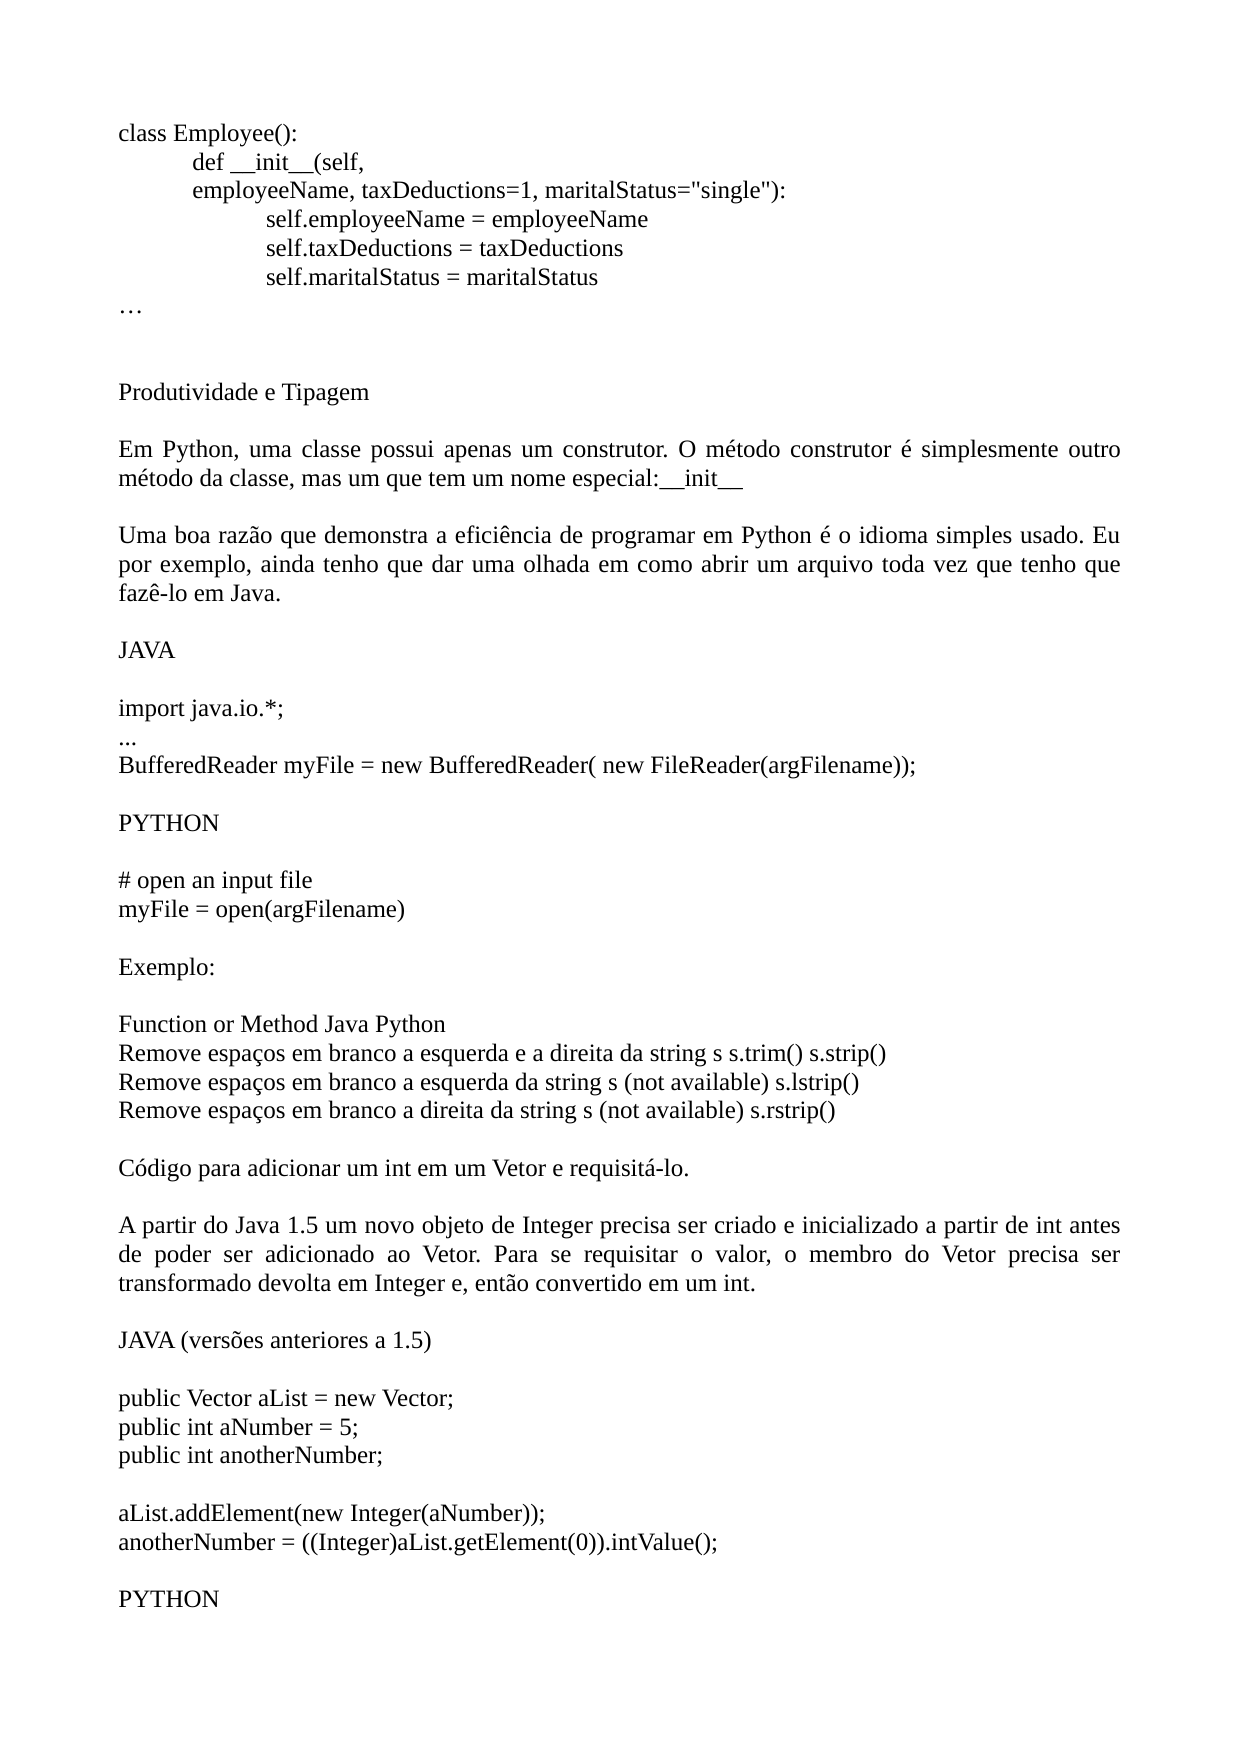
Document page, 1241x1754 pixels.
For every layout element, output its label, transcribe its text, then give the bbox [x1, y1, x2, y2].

text Exemplo: [118, 952, 1122, 981]
text aList.addElement(new Integer(aNumber)); [118, 1498, 1122, 1527]
text JAVA [118, 636, 1122, 664]
text class Employee(): [118, 118, 1122, 147]
text PYTHON [118, 808, 1122, 837]
text BufferedReader myFile = new BufferedReader( new FileReader(argFilename)); [118, 751, 1122, 779]
text Function or Method Java Python [118, 1009, 1122, 1038]
text Código para adicionar um int em um Vetor e requisitá-lo. [118, 1153, 1122, 1182]
text # open an input file [118, 866, 1122, 894]
text Remove espaços em branco a direita da string s (not available) s.rstrip() [118, 1096, 1122, 1124]
text public int anotherNumber; [118, 1441, 1122, 1469]
text self.taxDeductions = taxDeductions [118, 233, 1122, 262]
text … [118, 291, 1122, 319]
text anotherNumber = ((Integer)aList.getElement(0)).intValue(); [118, 1527, 1122, 1556]
text public int aNumber = 5; [118, 1412, 1122, 1441]
text import java.io.*; [118, 693, 1122, 722]
text def __init__(self, [118, 147, 1122, 176]
text PYTHON [118, 1584, 1122, 1613]
text self.maritalStatus = maritalStatus [118, 262, 1122, 291]
text A partir do Java 1.5 um novo objeto de Integer precisa ser criado e inicializado a partir de int antes de poder ser adicionado ao Vetor. Para se requisitar o valor, o membro do Vetor precisa ser transformado devolta em Integer e, então convertido em um int. [118, 1211, 1122, 1297]
text myFile = open(argFilename) [118, 894, 1122, 923]
text Em Python, uma classe possui apenas um construtor. O método construtor é simplesmente outro método da classe, mas um que tem um nome especial:__init__ [118, 434, 1122, 492]
text JAVA (versões anteriores a 1.5) [118, 1326, 1122, 1354]
text Uma boa razão que demonstra a eficiência de programar em Python é o idioma simples usado. Eu por exemplo, ainda tenho que dar uma olhada em como abrir um arquivo toda vez que tenho que fazê-lo em Java. [118, 521, 1122, 607]
text Remove espaços em branco a esquerda da string s (not available) s.lstrip() [118, 1067, 1122, 1096]
text employeeName, taxDeductions=1, maritalStatus="single"): [118, 176, 1122, 204]
text Produtividade e Tipagem [118, 377, 1122, 406]
text ... [118, 722, 1122, 751]
text Remove espaços em branco a esquerda e a direita da string s s.trim() s.strip() [118, 1038, 1122, 1067]
text self.employeeName = employeeName [118, 204, 1122, 233]
text public Vector aList = new Vector; [118, 1383, 1122, 1412]
